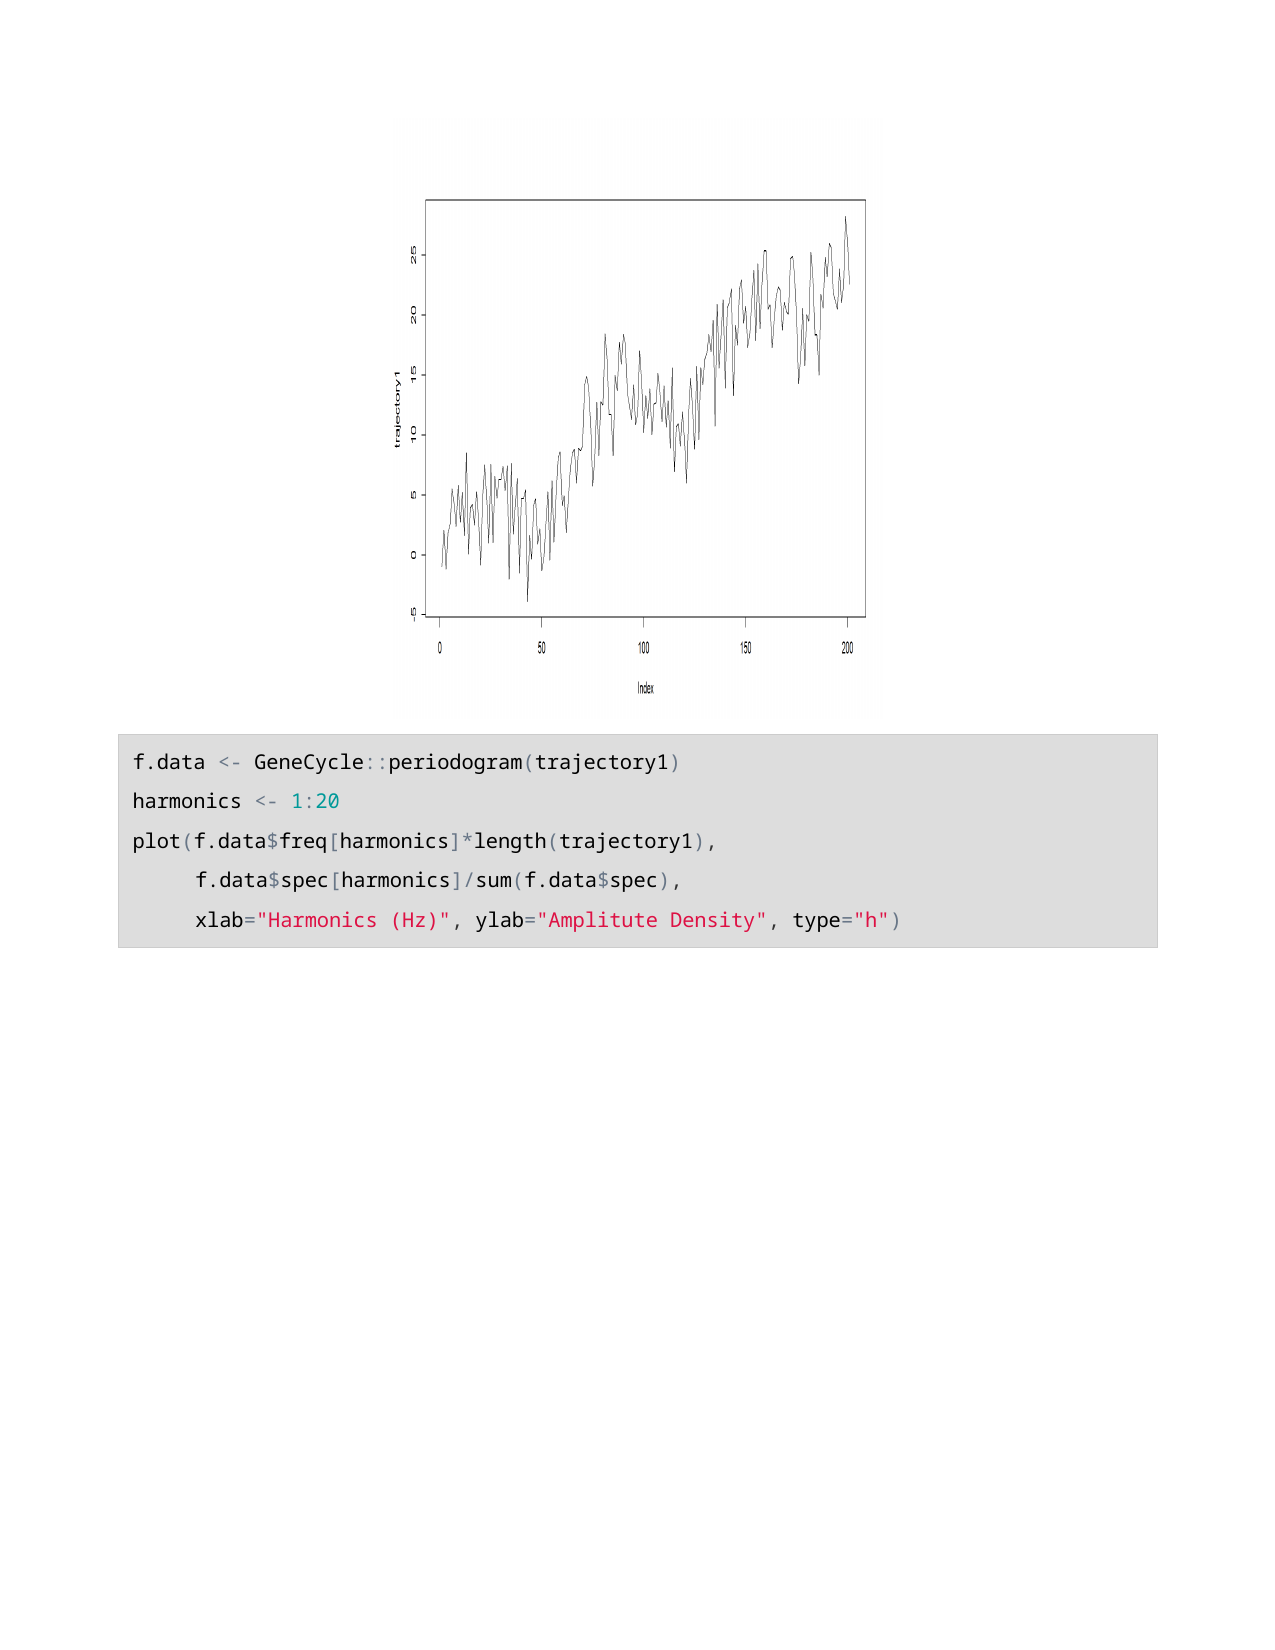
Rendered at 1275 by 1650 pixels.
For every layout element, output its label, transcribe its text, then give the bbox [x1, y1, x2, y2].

text f.data <- GeneCycle::periodogram(trajectory1) harmonics <- 1:20 plot(f.data$freq[harmonics]*length(trajectory1), f.data$spec[harmonics]/sum(f.data$spec), xlab="Harmonics (Hz)", ylab="Amplitute Density", type="h") [119, 735, 1157, 947]
picture [392, 118, 883, 719]
